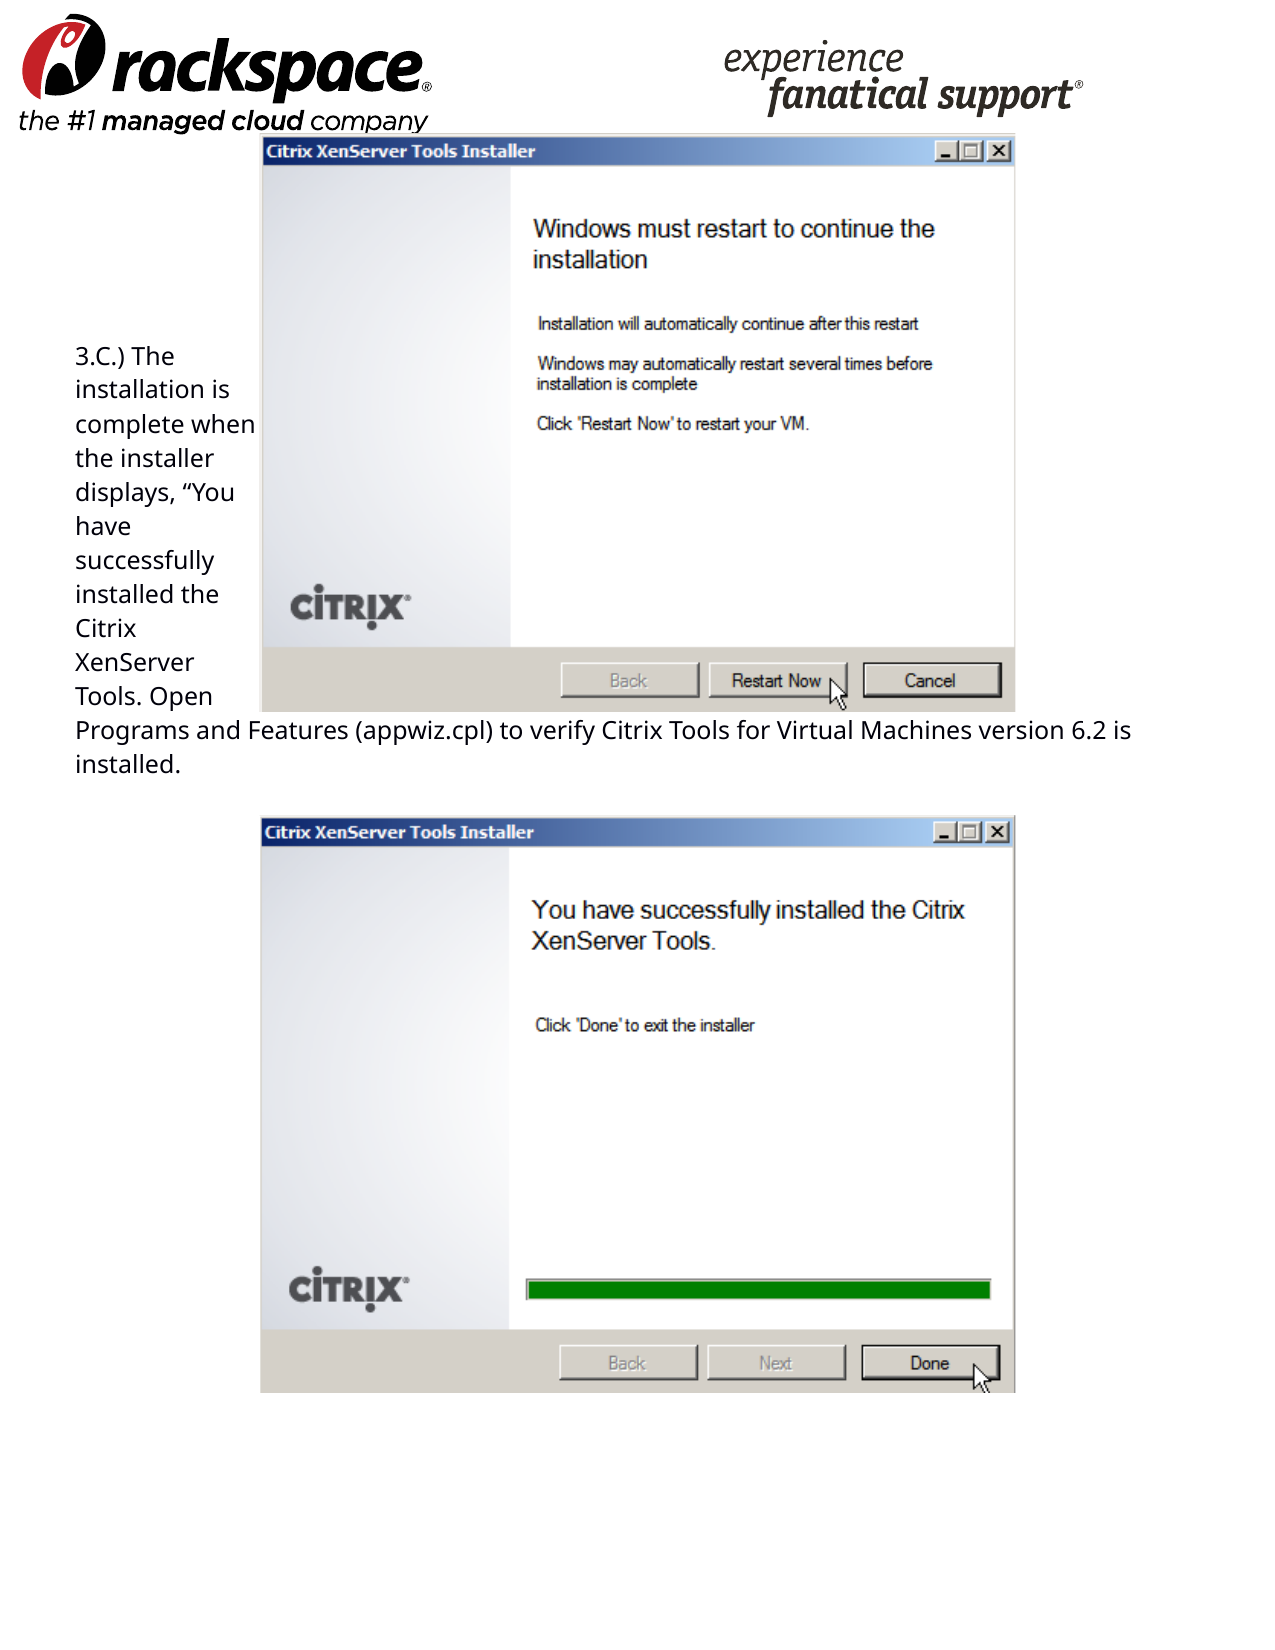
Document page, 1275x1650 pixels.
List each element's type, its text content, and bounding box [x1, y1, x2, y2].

picture [259, 133, 1016, 712]
picture [259, 815, 1016, 1393]
text 3.C.) The installation is complete when the installer displays, “You have successfully installed the Citrix XenServer Tools. Open Programs and Features (appwiz.cpl) to verify Citrix Tools for Virtual Machines version 6.2 is installed. [75, 338, 1200, 781]
